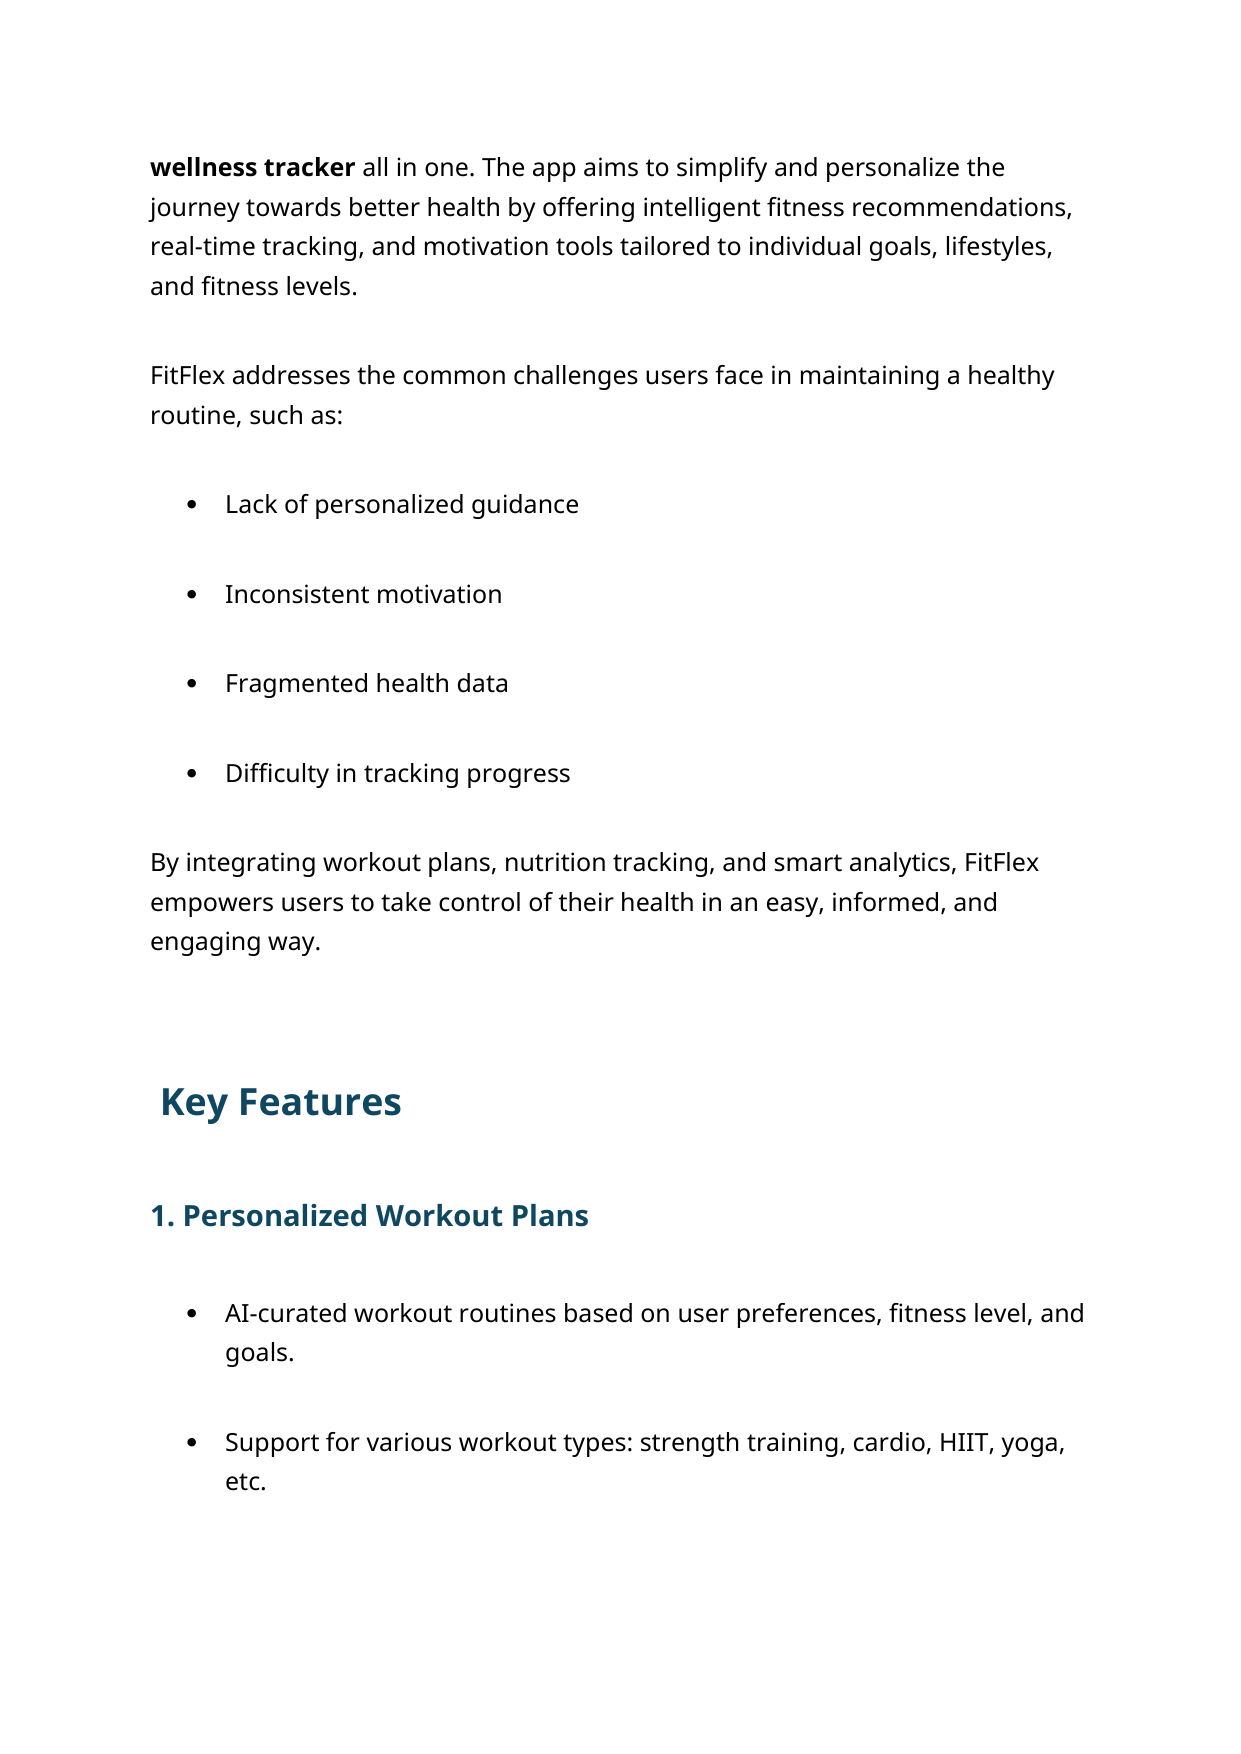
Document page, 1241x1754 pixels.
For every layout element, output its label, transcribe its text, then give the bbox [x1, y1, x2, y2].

list AI-curated workout routines based on user preferences, fitness level, and goals. [187, 1295, 1090, 1369]
list Inconsistent motivation [187, 576, 1090, 610]
list Support for various workout types: strength training, cardio, HIIT, yoga, etc. [187, 1424, 1090, 1498]
text wellness tracker all in one. The app aims to simplify and personalize the journey towards better health by offering intelligent fitness recommendations, real-time tracking, and motivation tools tailored to individual goals, lifestyles, and fitness levels. [150, 150, 1090, 302]
list Fragmented health data [187, 666, 1090, 700]
subtitle Key Features [150, 1076, 1090, 1127]
list Lack of personalized guidance [187, 487, 1090, 521]
list Difficulty in tracking progress [187, 755, 1090, 789]
text FitFlex addresses the common challenges users face in maintaining a healthy routine, such as: [150, 358, 1090, 431]
text By integrating workout plans, nutrition tracking, and smart analytics, FitFlex empowers users to take control of their health in an easy, informed, and engaging way. [150, 845, 1090, 958]
subtitle 1. Personalized Workout Plans [150, 1195, 1090, 1235]
